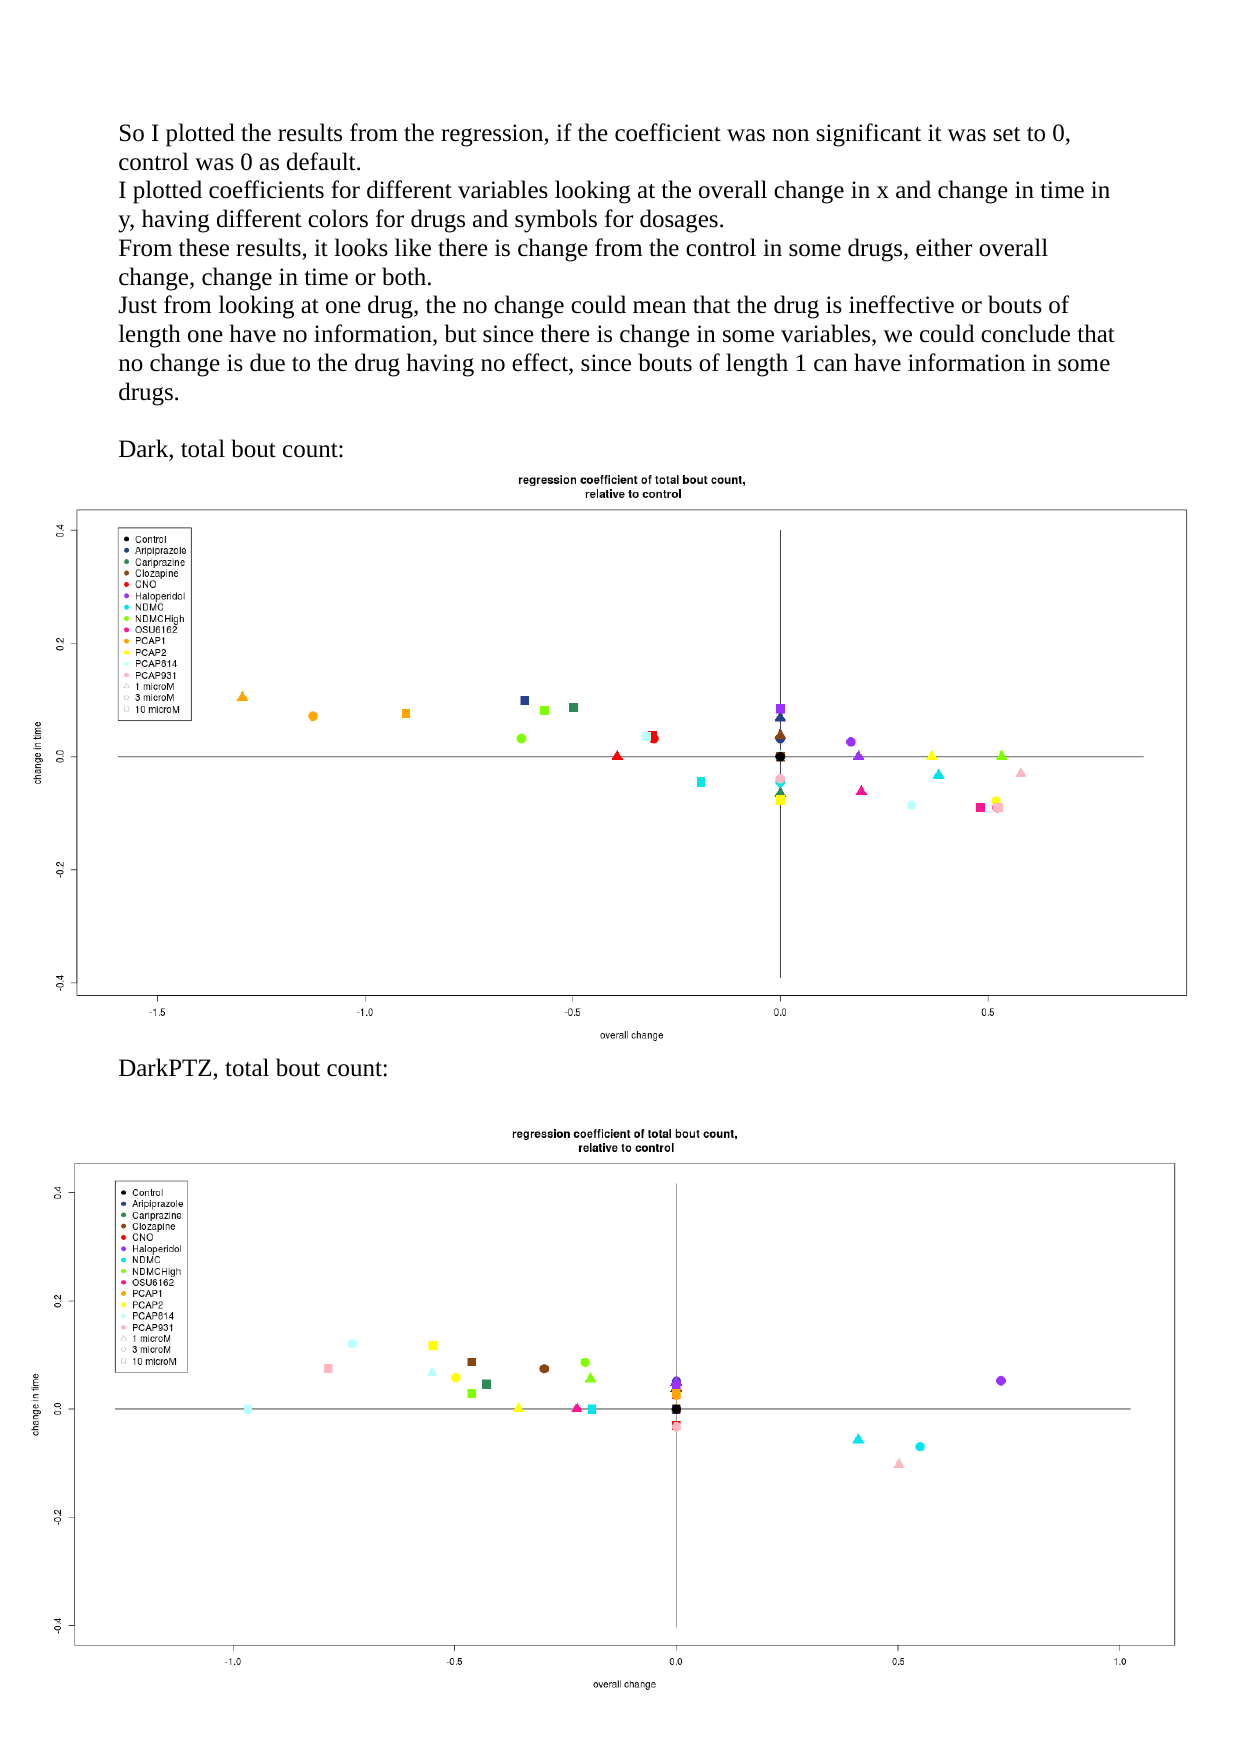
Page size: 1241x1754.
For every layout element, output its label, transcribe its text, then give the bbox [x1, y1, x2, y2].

text Just from looking at one drug, the no change could mean that the drug is ineffective or bouts of length one have no information, but since there is change in some variables, we could conclude that no change is due to the drug having no effect, since bouts of length 1 can have information in some drugs. [118, 291, 1122, 406]
text So I plotted the results from the regression, if the coefficient was non significant it was set to 0, control was 0 as default. [118, 118, 1122, 176]
text From these results, it looks like there is change from the control in some drugs, either overall change, change in time or both. [118, 233, 1122, 291]
text DarkPTZ, total bout count: [118, 1053, 1122, 1081]
picture [28, 1117, 1198, 1702]
text I plotted coefficients for different variables looking at the overall change in x and change in time in y, having different colors for drugs and symbols for dosages. [118, 176, 1122, 233]
picture [30, 463, 1210, 1053]
text Dark, total bout count: [118, 434, 1122, 463]
